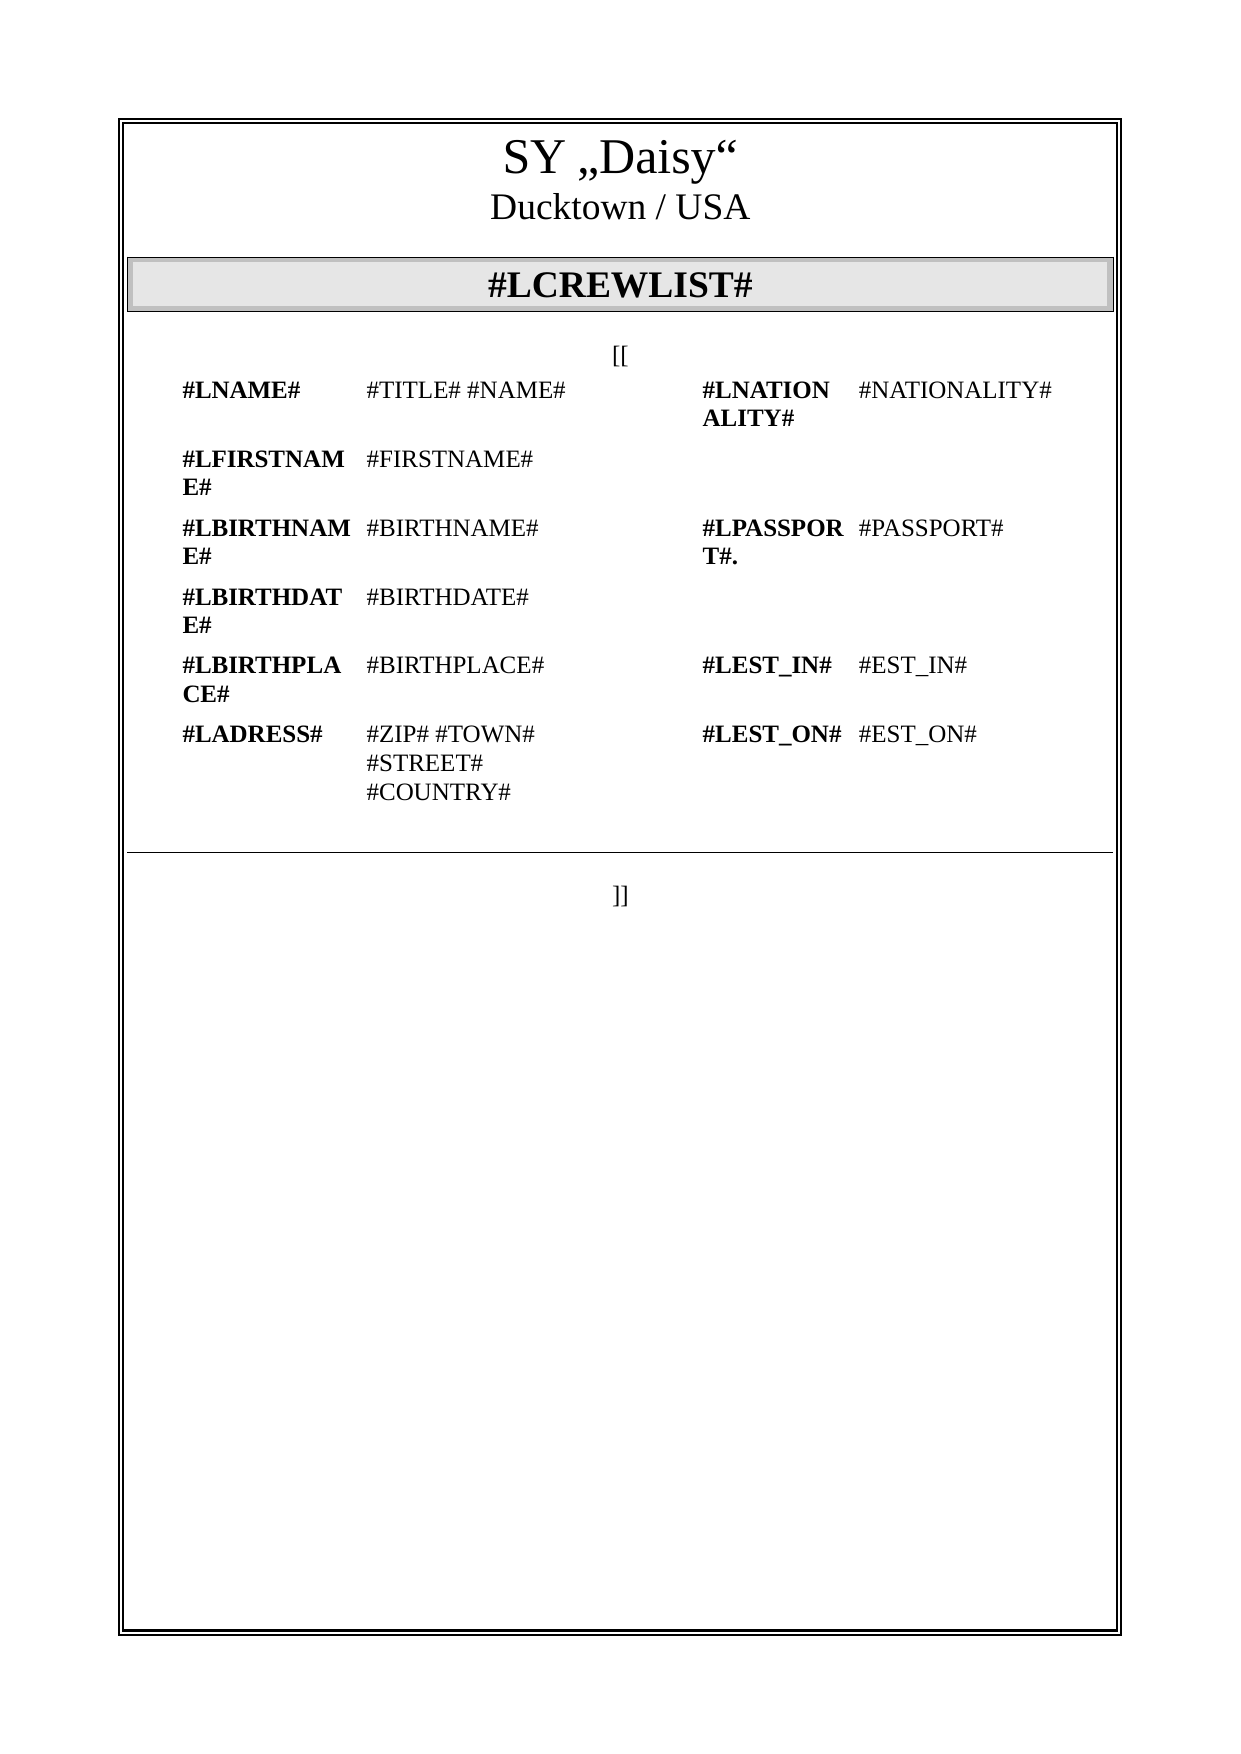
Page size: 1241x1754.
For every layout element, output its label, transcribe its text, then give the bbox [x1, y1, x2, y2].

table_cell #LADRESS# [177, 714, 361, 811]
table_cell [697, 576, 853, 645]
table_cell [853, 438, 1064, 507]
table_cell #LBIRTHDATE# [177, 576, 361, 645]
table_cell #BIRTHPLACE# [361, 645, 697, 714]
table_header #TITLE# #NAME# [361, 369, 697, 438]
table_header #LNAME# [177, 369, 361, 438]
table_cell #ZIP# #TOWN# #STREET# #COUNTRY# [361, 714, 697, 811]
table_cell [697, 438, 853, 507]
table_cell #FIRSTNAME# [361, 438, 697, 507]
table_header #LCREWLIST# [128, 258, 1113, 311]
table_header #NATIONALITY# [853, 369, 1064, 438]
table_cell #PASSPORT# [853, 507, 1064, 576]
table_cell #BIRTHNAME# [361, 507, 697, 576]
table_cell #LBIRTHPLACE# [177, 645, 361, 714]
table_cell #LEST_IN# [697, 645, 853, 714]
table_cell #LFIRSTNAME# [177, 438, 361, 507]
table_cell [853, 576, 1064, 645]
text SY „Daisy“ Ducktown / USA [127, 127, 1113, 228]
table_header #LNATIONALITY# [697, 369, 853, 438]
table_cell #EST_ON# [853, 714, 1064, 811]
table_cell #LBIRTHNAME# [177, 507, 361, 576]
table_cell #LEST_ON# [697, 714, 853, 811]
table_header [127, 811, 1113, 852]
text [[ [127, 340, 1113, 369]
table_cell #BIRTHDATE# [361, 576, 697, 645]
text ]] [127, 881, 1113, 909]
table_cell #LPASSPORT#. [697, 507, 853, 576]
table_cell #EST_IN# [853, 645, 1064, 714]
